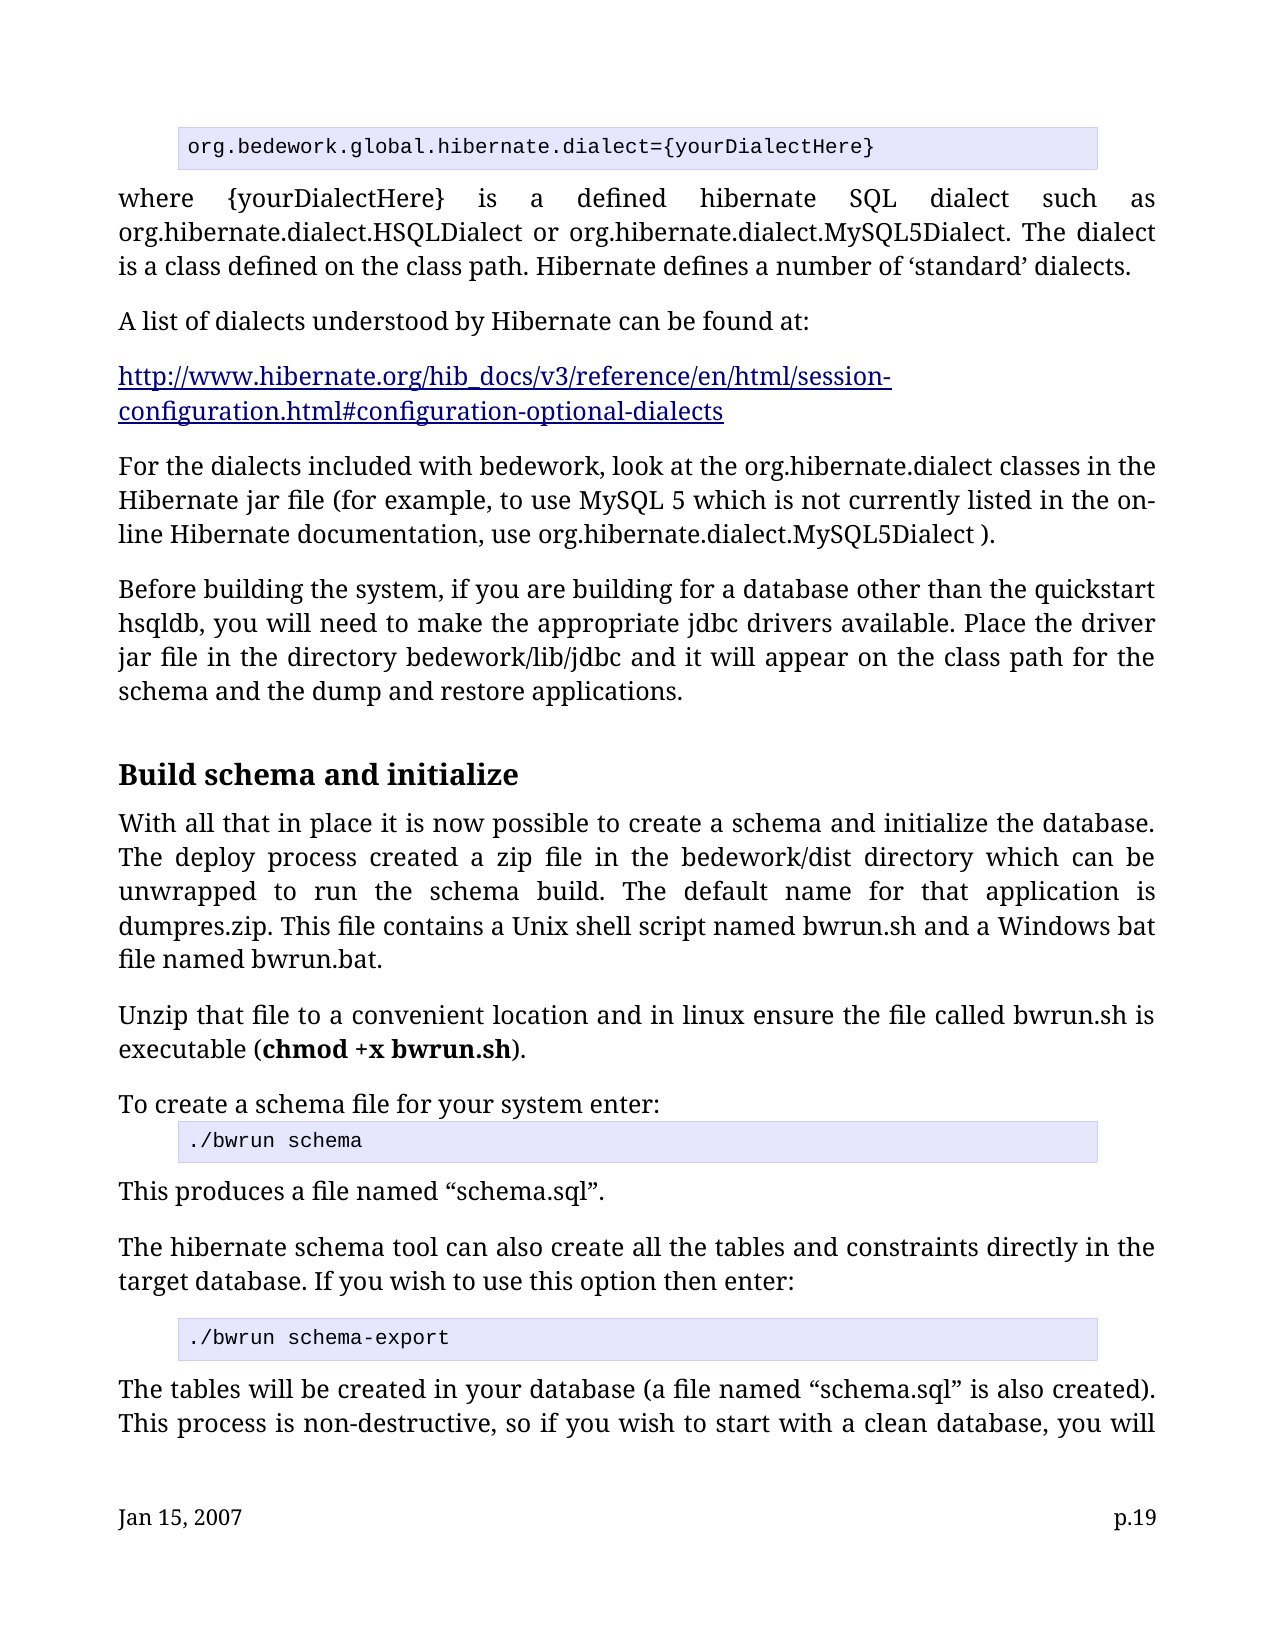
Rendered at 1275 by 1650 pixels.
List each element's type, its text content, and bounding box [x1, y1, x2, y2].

text Before building the system, if you are building for a database other than the quickstart hsqldb, you will need to make the appropriate jdbc drivers available. Place the driver jar file in the directory bedework/lib/jdbc and it will appear on the class path for the schema and the dump and restore applications. [118, 571, 1157, 708]
text http://www.hibernate.org/hib_docs/v3/reference/en/html/session-configuration.html#configuration-optional-dialects [118, 359, 1157, 427]
text This produces a file named “schema.sql”. [118, 1174, 1157, 1208]
text A list of dialects understood by Hibernate can be found at: [118, 304, 1157, 338]
text For the dialects included with bedework, look at the org.hibernate.dialect classes in the Hibernate jar file (for example, to use MySQL 5 which is not currently listed in the on-line Hibernate documentation, use org.hibernate.dialect.MySQL5Dialect ). [118, 448, 1157, 550]
text ./bwrun schema [179, 1122, 1097, 1162]
subtitle Build schema and initialize [118, 754, 1157, 793]
text where {yourDialectHere} is a defined hibernate SQL dialect such as org.hibernate.dialect.HSQLDialect or org.hibernate.dialect.MySQL5Dialect. The dialect is a class defined on the class path. Hibernate defines a number of ‘standard’ dialects. [118, 181, 1157, 283]
text The tables will be created in your database (a file named “schema.sql” is also created). This process is non-destructive, so if you wish to start with a clean database, you will [118, 1372, 1157, 1440]
text With all that in place it is now possible to create a schema and initialize the database. The deploy process created a zip file in the bedework/dist directory which can be unwrapped to run the schema build. The default name for that application is dumpres.zip. This file contains a Unix shell script named bwrun.sh and a Windows bat file named bwrun.bat. [118, 806, 1157, 976]
text To create a schema file for your system enter: [118, 1086, 1157, 1121]
text ./bwrun schema-export [179, 1319, 1097, 1360]
text org.bedework.global.hibernate.dialect={yourDialectHere} [179, 128, 1097, 169]
text Unzip that file to a convenient location and in linux ensure the file called bwrun.sh is executable (chmod +x bwrun.sh). [118, 997, 1157, 1065]
text The hibernate schema tool can also create all the tables and constraints directly in the target database. If you wish to use this option then enter: [118, 1229, 1157, 1297]
